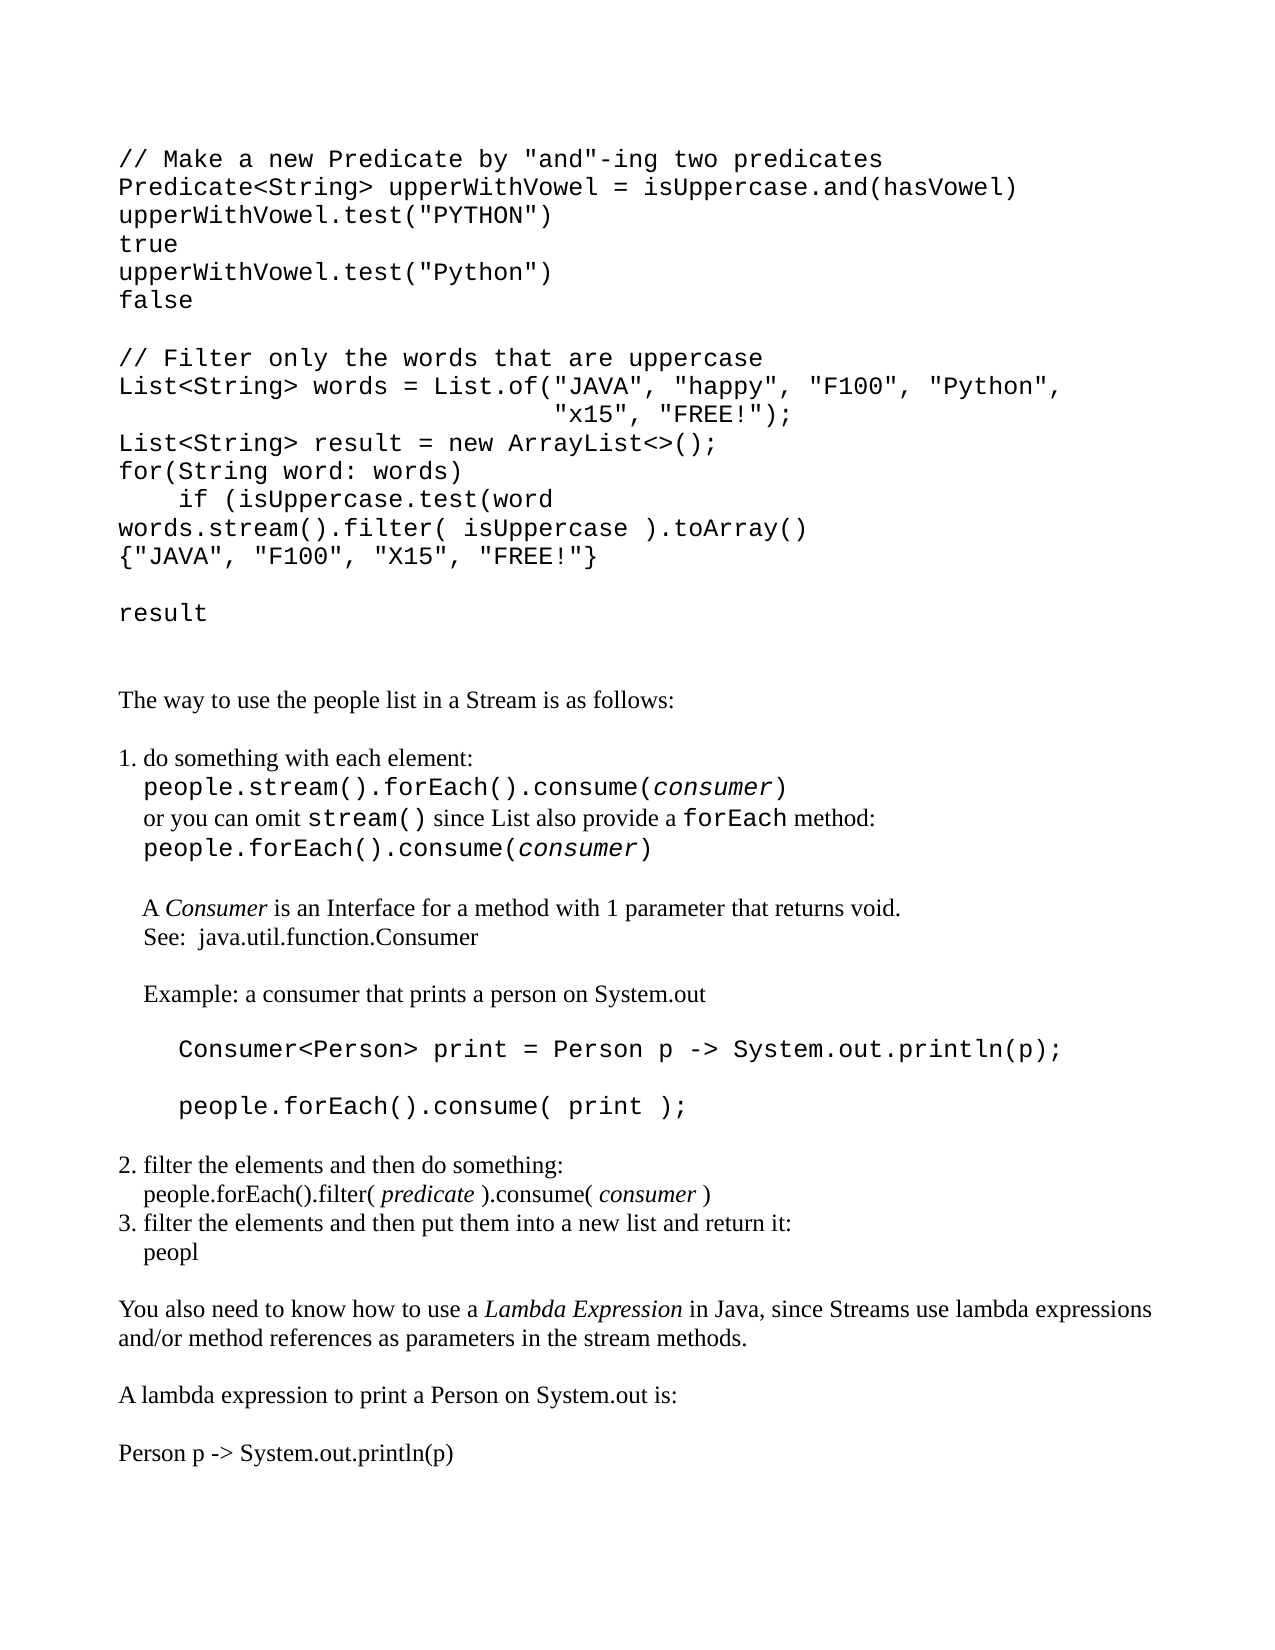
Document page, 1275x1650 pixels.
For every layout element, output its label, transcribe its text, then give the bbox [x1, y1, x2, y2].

text upperWithVowel.test("PYTHON") [118, 203, 1157, 231]
text A Consumer is an Interface for a method with 1 parameter that returns void. [118, 893, 1157, 922]
text "x15", "FREE!"); [118, 402, 1157, 430]
text people.forEach().consume( print ); [118, 1093, 1157, 1122]
text You also need to know how to use a Lambda Expression in Java, since Streams use lambda expressions and/or method references as parameters in the stream methods. [118, 1294, 1157, 1352]
text A lambda expression to print a Person on System.out is: [118, 1381, 1157, 1409]
text Predicate<String> upperWithVowel = isUppercase.and(hasVowel) [118, 175, 1157, 203]
text List<String> result = new ArrayList<>(); [118, 430, 1157, 458]
text Example: a consumer that prints a person on System.out [118, 979, 1157, 1008]
text {"JAVA", "F100", "X15", "FREE!"} [118, 543, 1157, 572]
text or you can omit stream() since List also provide a forEach method: [118, 803, 1157, 833]
text Person p -> System.out.println(p) [118, 1438, 1157, 1467]
text upperWithVowel.test("Python") [118, 260, 1157, 288]
text // Filter only the words that are uppercase [118, 345, 1157, 373]
text people.forEach().consume(consumer) [118, 833, 1157, 864]
text false [118, 288, 1157, 316]
text List<String> words = List.of("JAVA", "happy", "F100", "Python", [118, 373, 1157, 402]
text true [118, 231, 1157, 260]
text words.stream().filter( isUppercase ).toArray() [118, 515, 1157, 543]
text peopl [118, 1237, 1157, 1266]
text 2. filter the elements and then do something: people.forEach().filter( predicate ).consume( consumer ) [118, 1151, 1157, 1208]
text 1. do something with each element: people.stream().forEach().consume(consumer) [118, 743, 1157, 803]
text result [118, 600, 1157, 628]
text if (isUppercase.test(word [118, 487, 1157, 515]
text See: java.util.function.Consumer [118, 922, 1157, 951]
text for(String word: words) [118, 458, 1157, 487]
text Consumer<Person> print = Person p -> System.out.println(p); [118, 1037, 1157, 1065]
text 3. filter the elements and then put them into a new list and return it: [118, 1208, 1157, 1237]
text The way to use the people list in a Stream is as follows: [118, 686, 1157, 714]
text // Make a new Predicate by "and"-ing two predicates [118, 146, 1157, 175]
